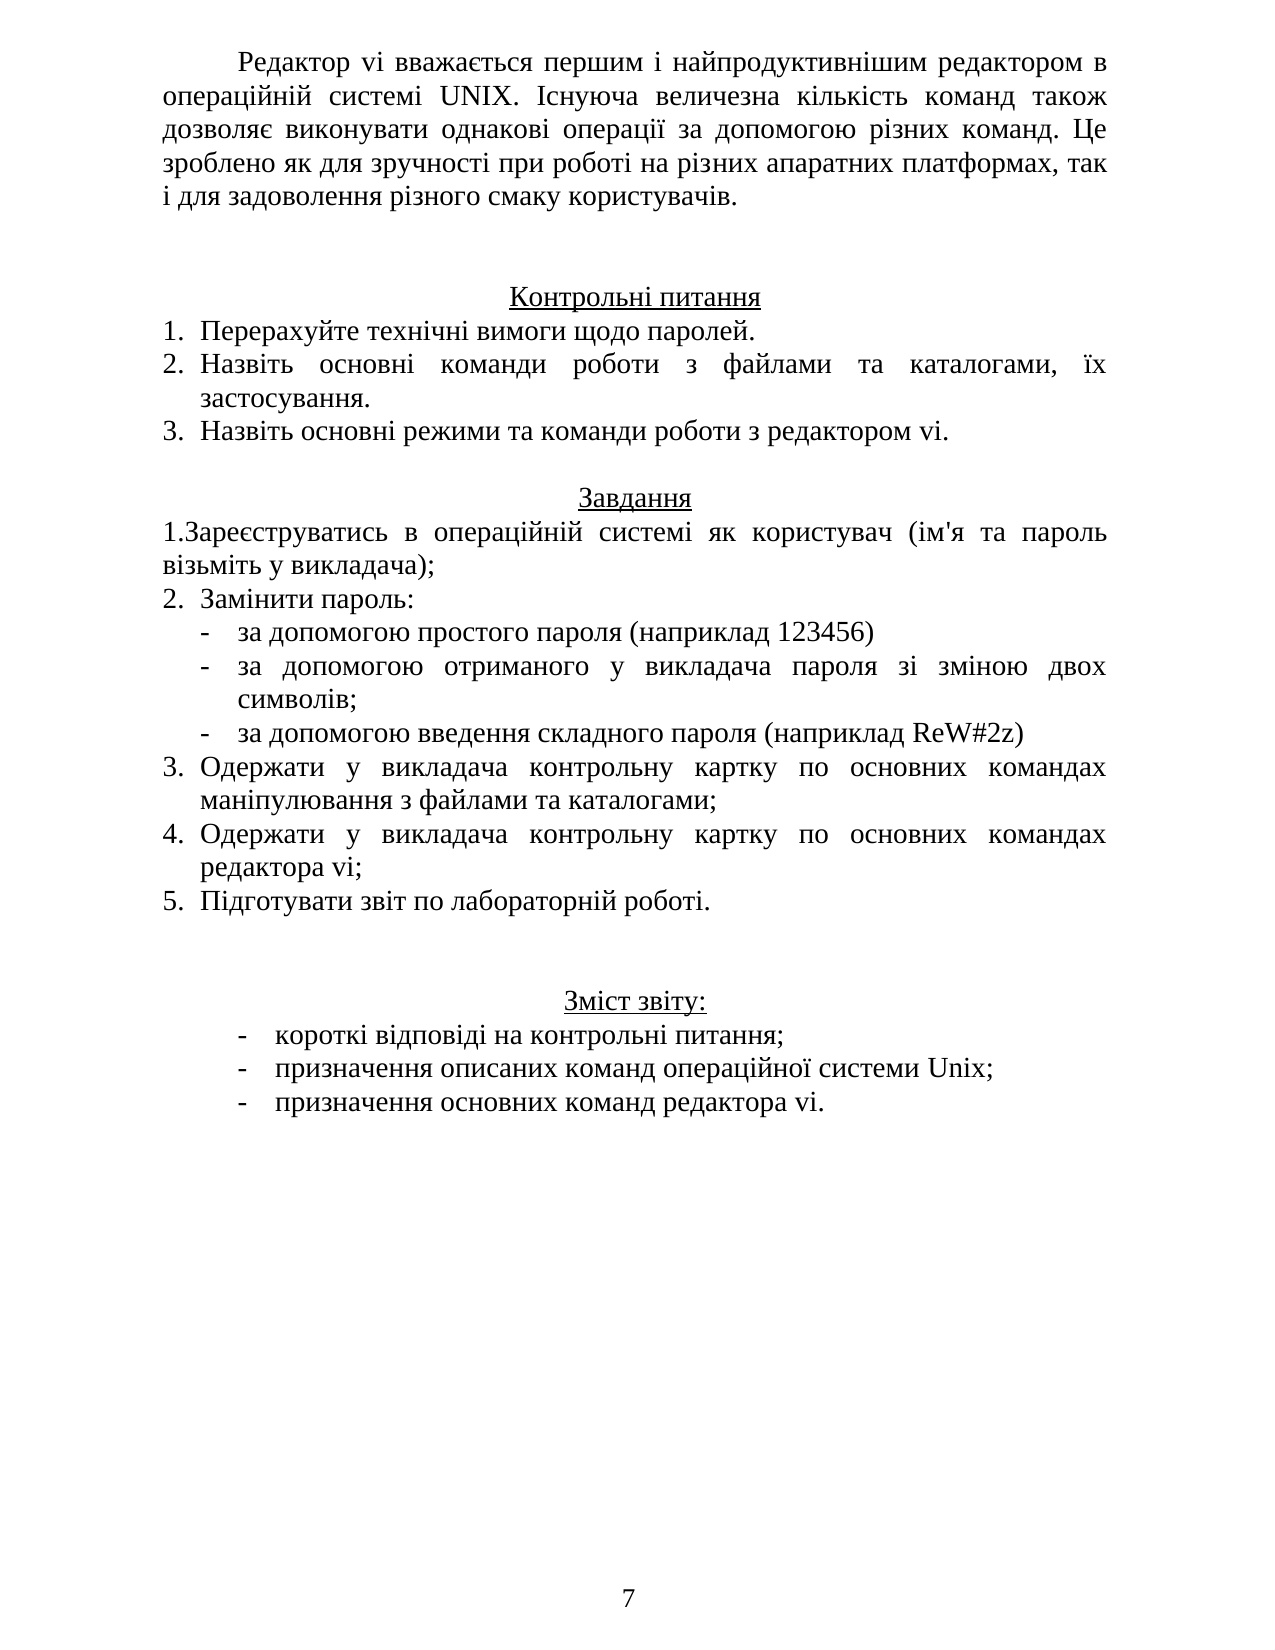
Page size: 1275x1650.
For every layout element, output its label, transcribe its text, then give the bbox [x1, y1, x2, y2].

list за допомогою простого пароля (наприклад 123456) [200, 614, 1107, 648]
text Завдання [162, 480, 1107, 514]
text 1.Зареєструватись в операційній системі як користувач (ім'я та пароль візьміть у викладача); [162, 514, 1107, 581]
list призначення основних команд редактора vi. [237, 1084, 1107, 1118]
list Перерахуйте технічні вимоги щодо паролей. [162, 313, 1107, 346]
list Замінити пароль: [162, 581, 1107, 614]
list Одержати у викладача контрольну картку по основних командах маніпулювання з файлами та каталогами; [162, 749, 1107, 816]
list призначення описаних команд операційної системи Unix; [237, 1051, 1107, 1084]
list короткі відповіді на контрольні питання; [237, 1017, 1107, 1051]
text Зміст звіту: [162, 983, 1107, 1017]
text Контрольні питання [162, 279, 1107, 313]
list за допомогою введення складного пароля (наприклад ReW#2z) [200, 715, 1107, 749]
list за допомогою отриманого у викладача пароля зі зміною двох символів; [200, 648, 1107, 715]
text Редактор vi вважається першим і найпродуктивнішим редак­тором в операційній системі UNIX. Існуюча величезна кількість команд також дозволяє виконувати однакові операції за допомогою різних команд. Це зроблено як для зручності при роботі на різ­них апаратних платформах, так і для задоволення різного смаку користувачів. [162, 44, 1107, 212]
list Одержати у викладача контрольну картку по основних командах редактора vi; [162, 816, 1107, 883]
list Назвіть основні режими та команди роботи з редактором vi. [162, 413, 1107, 447]
list Підготувати звіт по лабораторній роботі. [162, 883, 1107, 916]
list Назвіть основні команди роботи з файлами та каталогами, їх застосування. [162, 346, 1107, 413]
